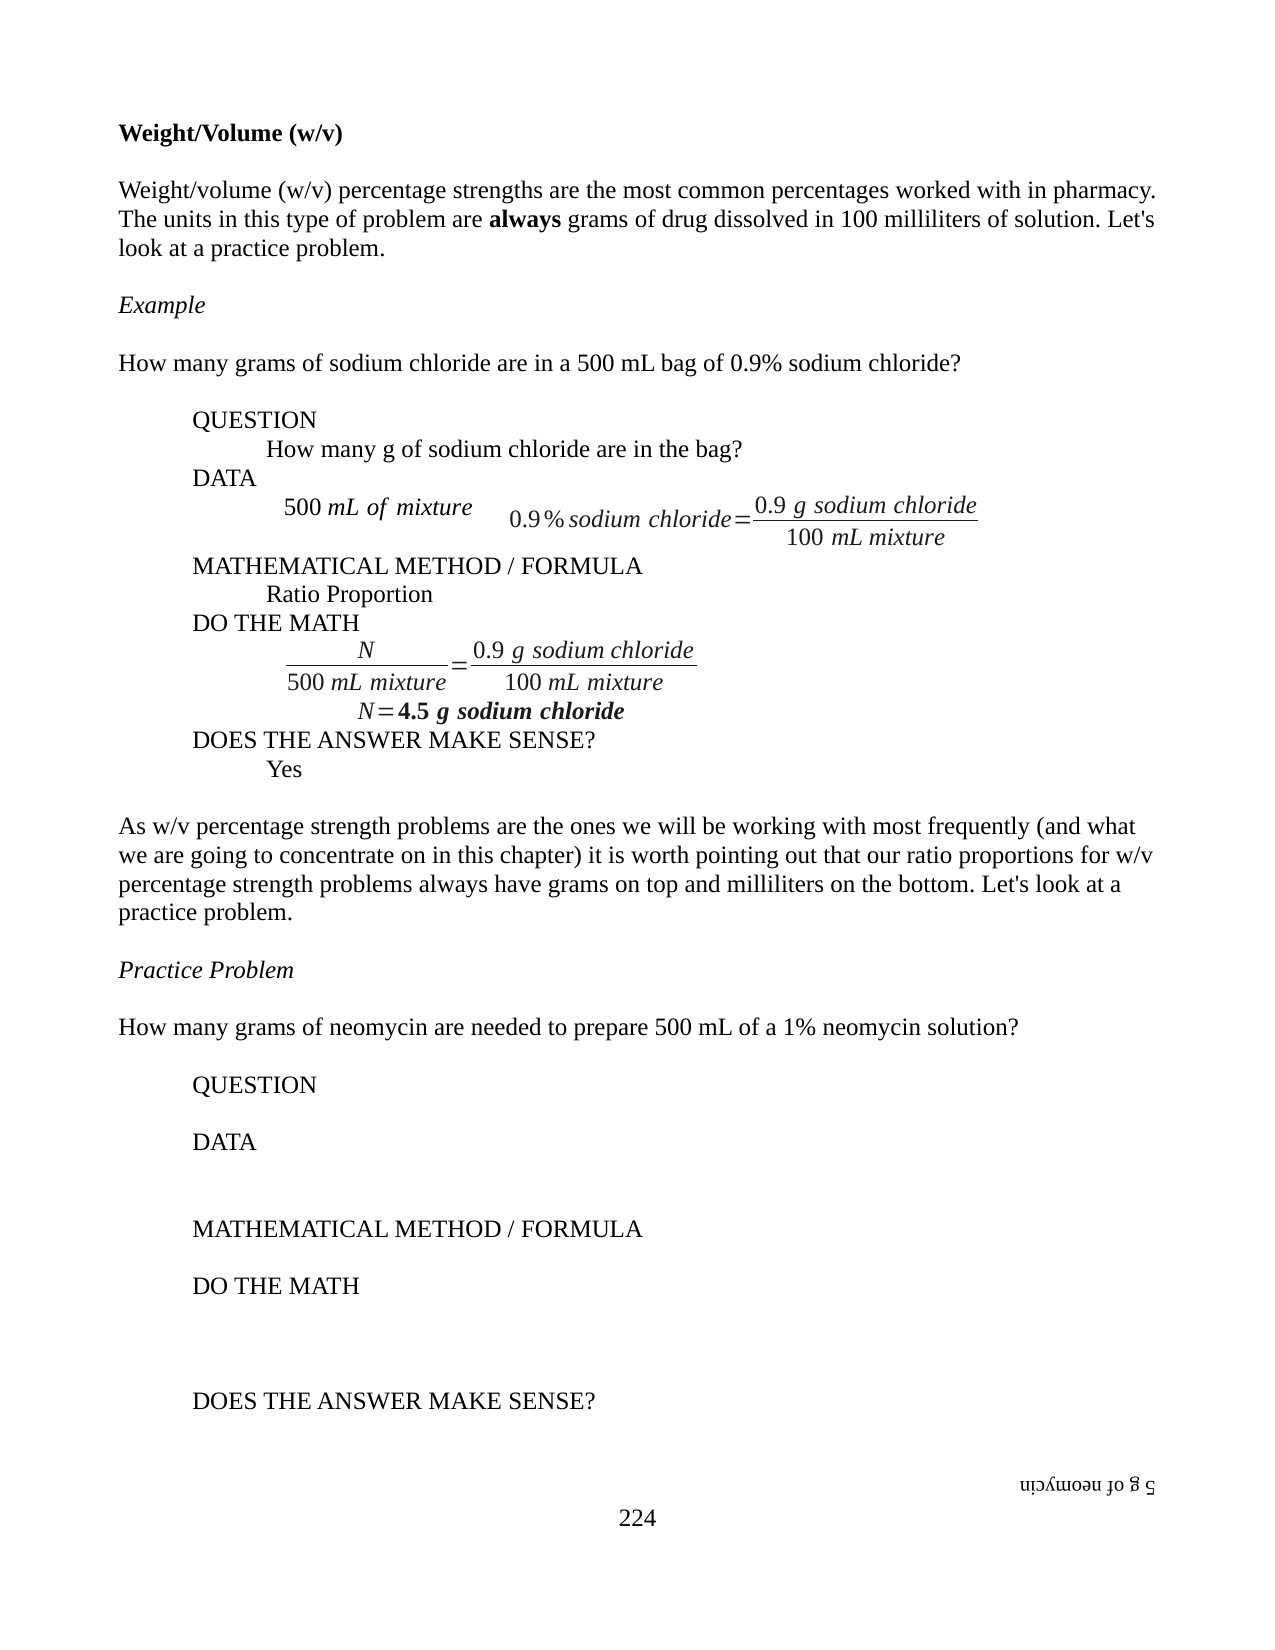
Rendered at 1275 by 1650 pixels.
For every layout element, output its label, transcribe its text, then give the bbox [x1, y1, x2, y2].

text How many grams of neomycin are needed to prepare 500 mL of a 1% neomycin solution? [118, 1012, 1157, 1041]
text Weight/volume (w/v) percentage strengths are the most common percentages worked with in pharmacy. The units in this type of problem are always grams of drug dissolved in 100 milliliters of solution. Let's look at a practice problem. [118, 176, 1157, 262]
text QUESTION [192, 1070, 1157, 1099]
text Ratio Proportion [266, 579, 1157, 608]
text DATA [192, 463, 1157, 492]
text DOES THE ANSWER MAKE SENSE? [192, 725, 1157, 754]
text How many g of sodium chloride are in the bag? [266, 434, 1157, 463]
text How many grams of sodium chloride are in a 500 mL bag of 0.9% sodium chloride? [118, 348, 1157, 377]
text DATA [192, 1127, 1157, 1156]
text DO THE MATH [192, 1271, 1157, 1300]
text Weight/Volume (w/v) [118, 118, 1157, 147]
text Yes [266, 754, 1157, 782]
text Example [118, 291, 1157, 319]
text DO THE MATH [192, 608, 1157, 637]
text As w/v percentage strength problems are the ones we will be working with most frequently (and what we are going to concentrate on in this chapter) it is worth pointing out that our ratio proportions for w/v percentage strength problems always have grams on top and milliliters on the bottom. Let's look at a practice problem. [118, 811, 1157, 926]
text MATHEMATICAL METHOD / FORMULA [192, 551, 1157, 579]
text Practice Problem [118, 955, 1157, 984]
text DOES THE ANSWER MAKE SENSE? [192, 1386, 1157, 1415]
text MATHEMATICAL METHOD / FORMULA [192, 1214, 1157, 1242]
text QUESTION [192, 406, 1157, 434]
